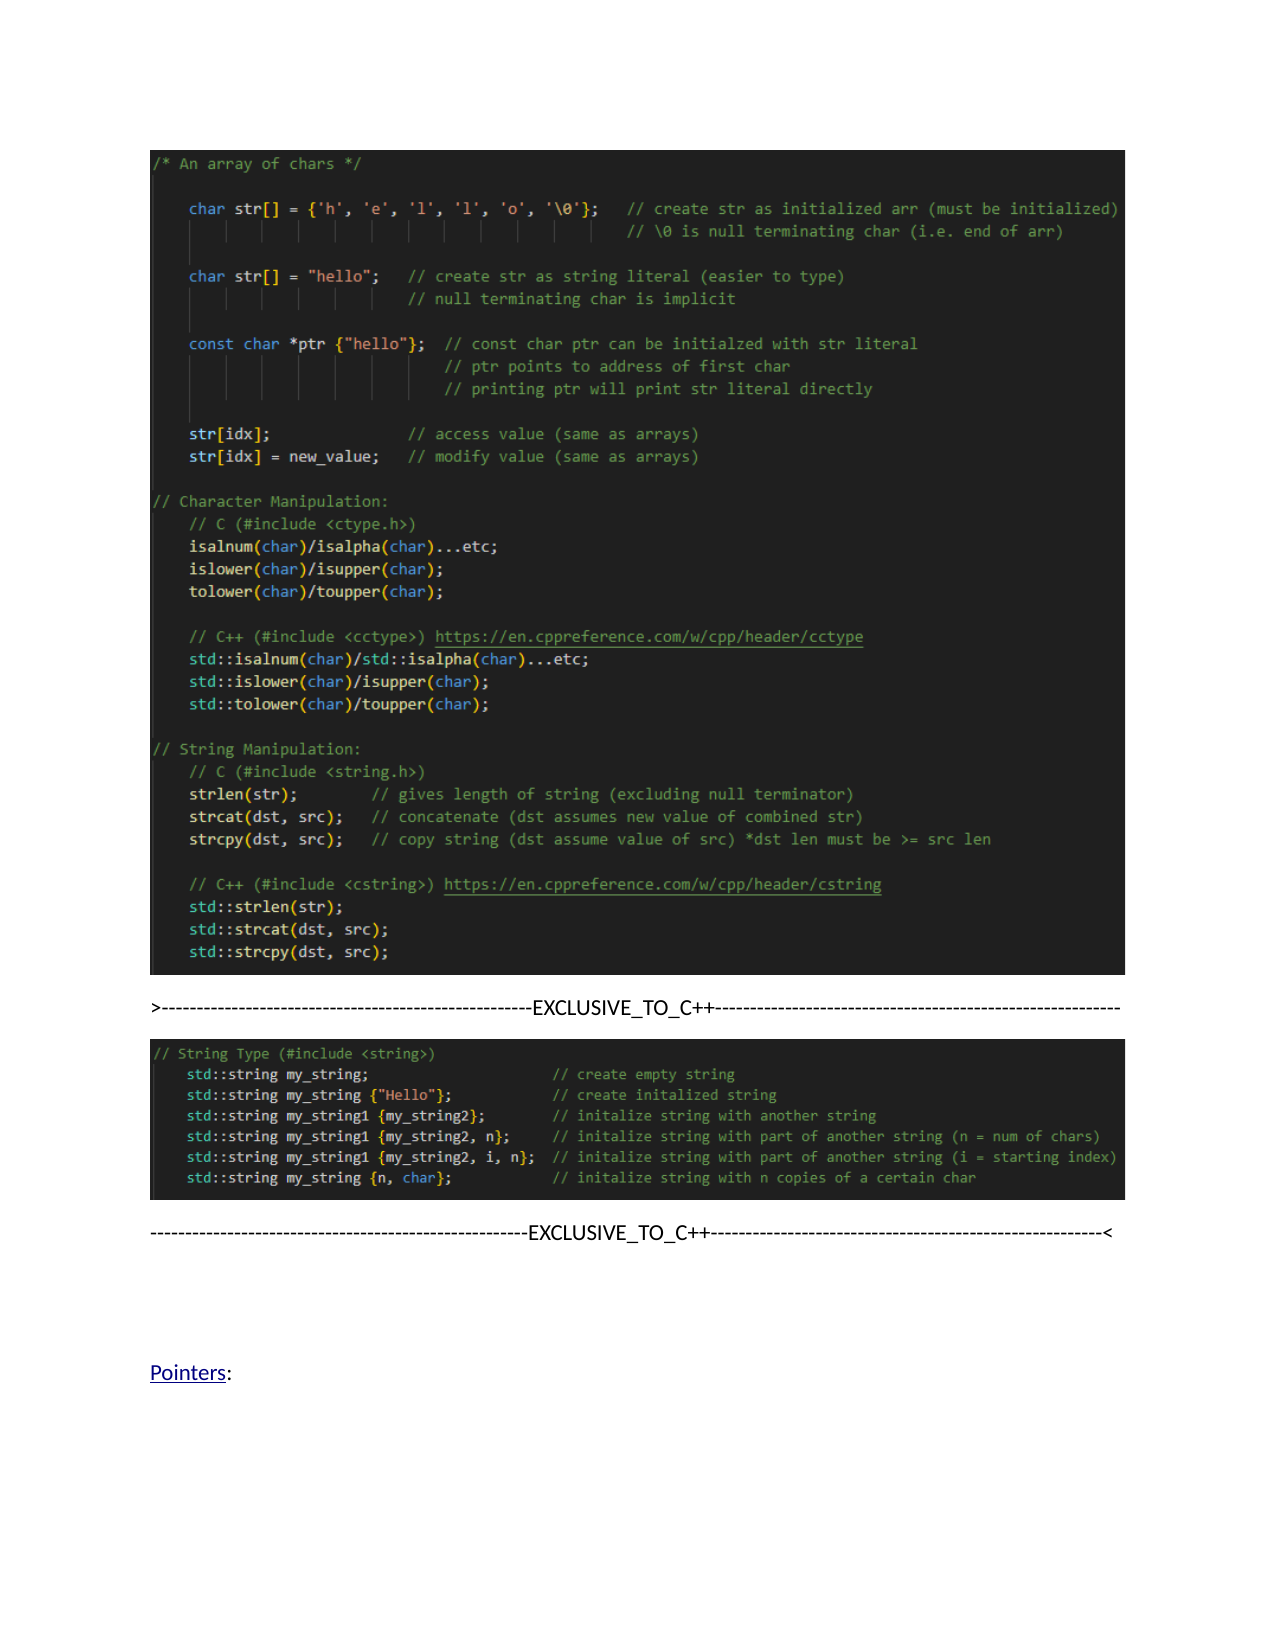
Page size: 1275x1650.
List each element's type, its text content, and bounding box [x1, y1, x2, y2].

text ------------------------------------------------------EXCLUSIVE_TO_C++--------------------------------------------------------< [150, 1218, 1125, 1246]
text >-----------------------------------------------------EXCLUSIVE_TO_C++---------------------------------------------------------- [150, 993, 1125, 1021]
text Pointers: [150, 1358, 1125, 1386]
